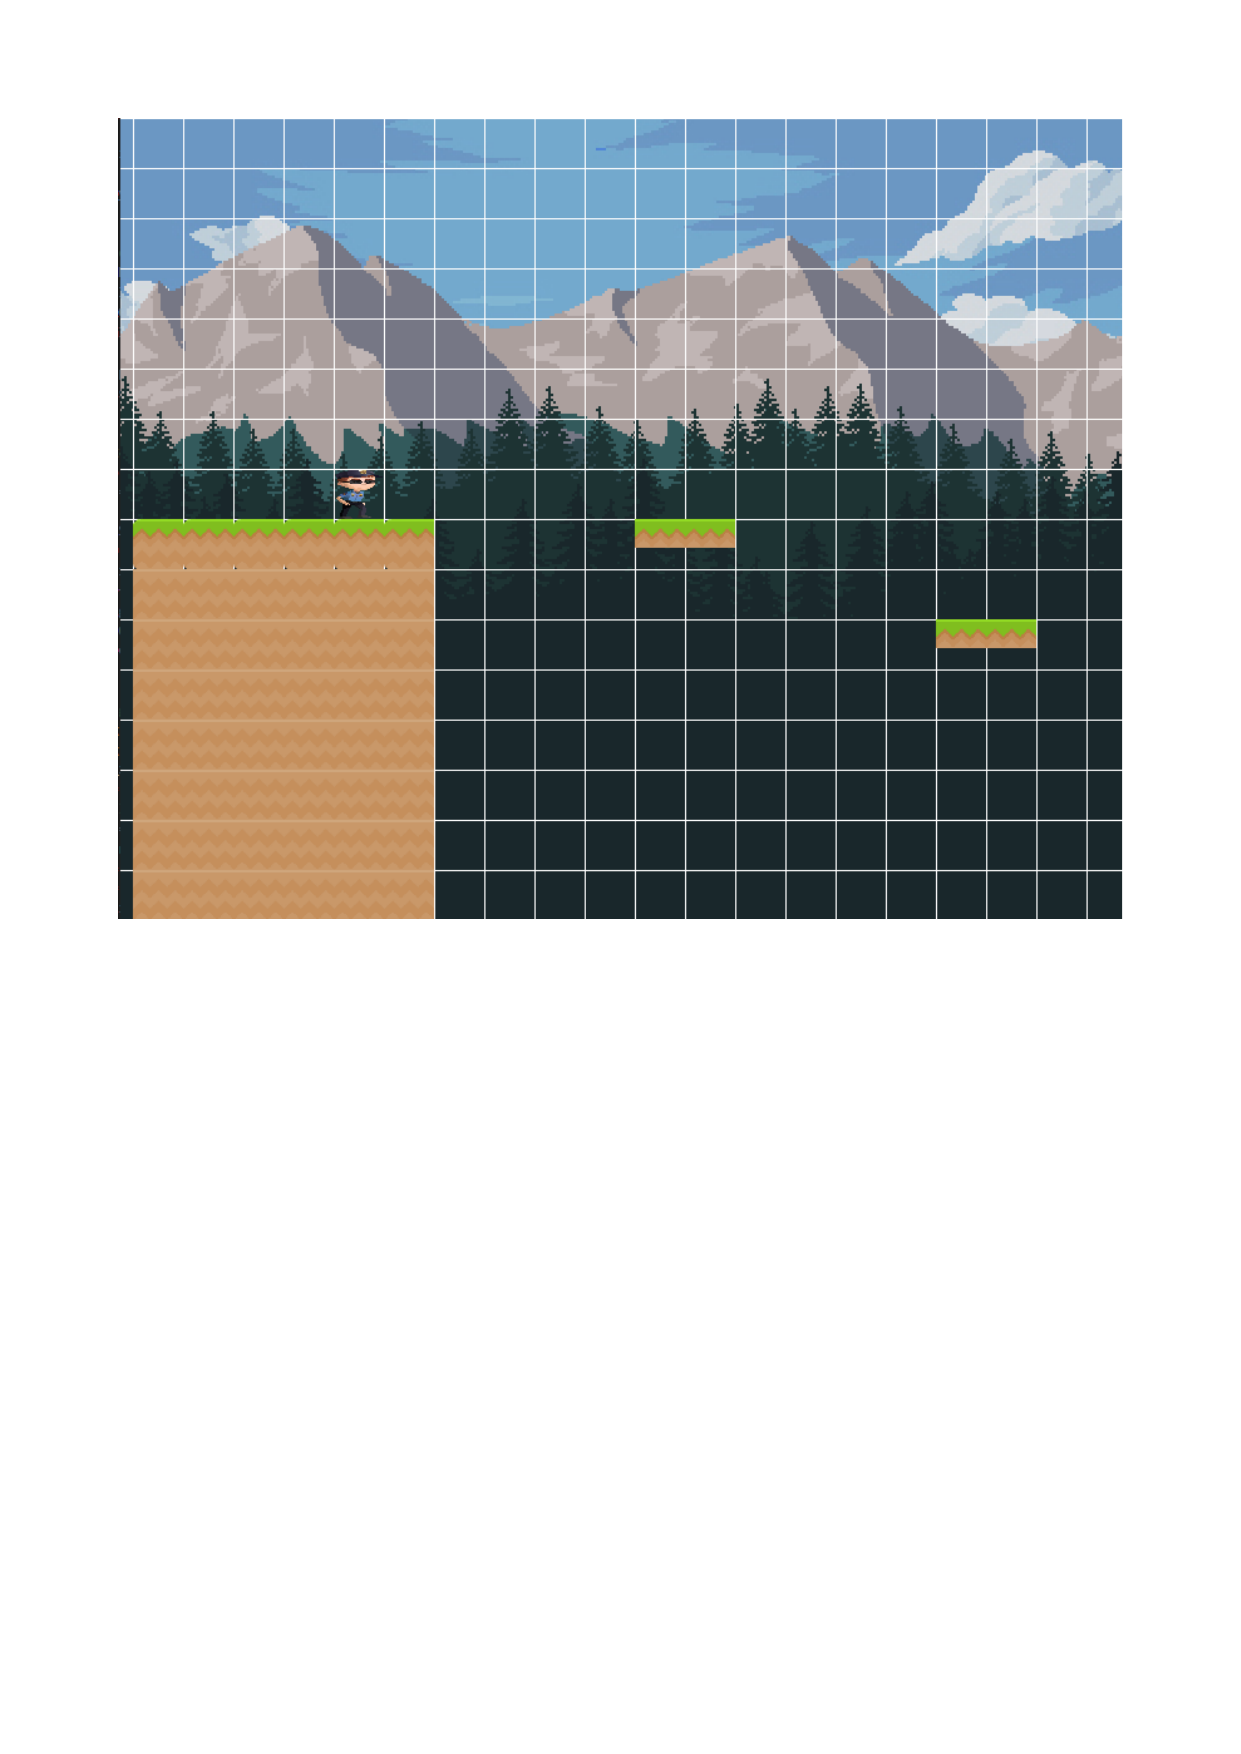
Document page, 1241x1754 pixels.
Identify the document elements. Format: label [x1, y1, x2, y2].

picture [118, 118, 1123, 919]
